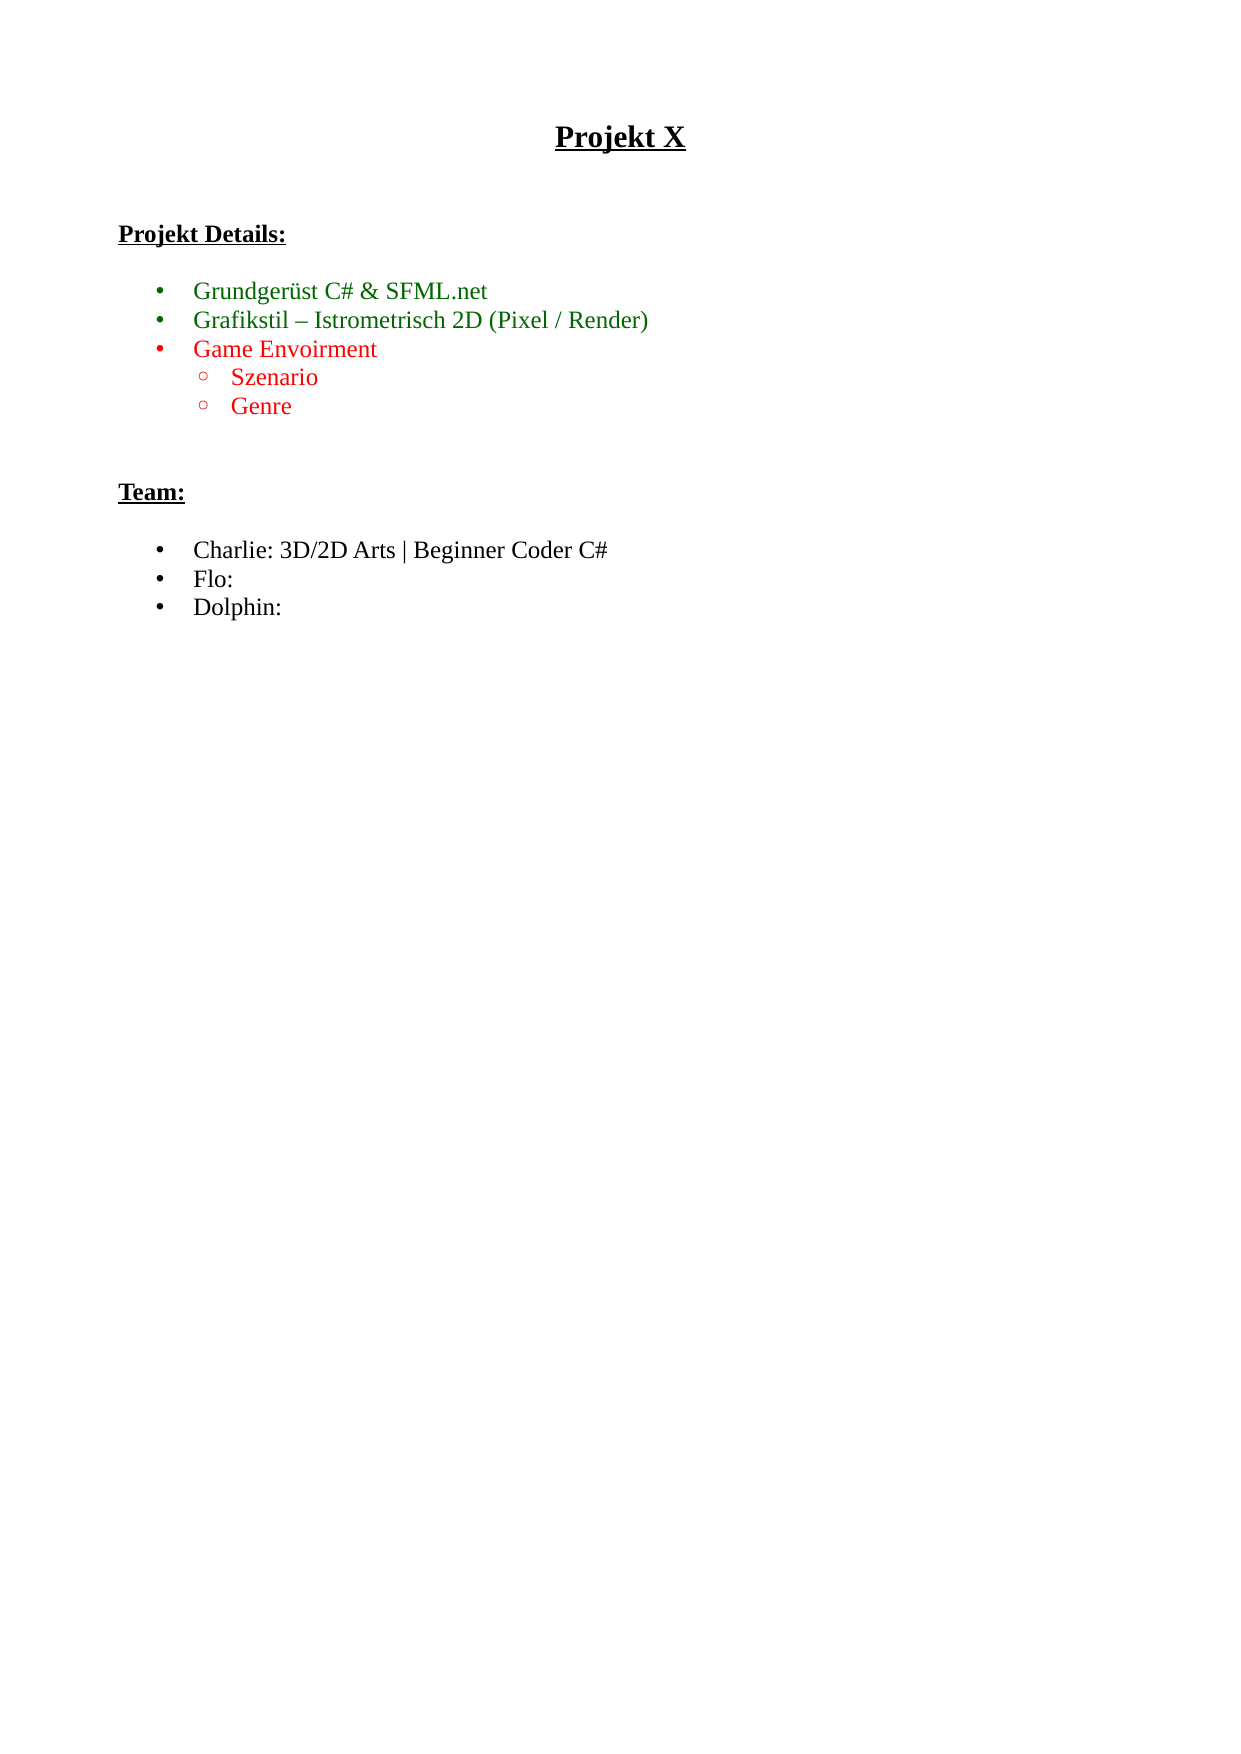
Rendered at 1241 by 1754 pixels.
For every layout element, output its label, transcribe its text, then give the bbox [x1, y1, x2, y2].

list Genre [193, 391, 1122, 420]
list Charlie: 3D/2D Arts | Beginner Coder C# [156, 535, 1122, 564]
list Szenario [193, 362, 1122, 391]
text Projekt X [118, 118, 1122, 154]
list Game Envoirment [156, 334, 1122, 362]
text Projekt Details: [118, 219, 1122, 247]
text Team: [118, 477, 1122, 506]
list Flo: [156, 564, 1122, 592]
list Dolphin: [156, 592, 1122, 621]
list Grafikstil – Istrometrisch 2D (Pixel / Render) [156, 305, 1122, 334]
list Grundgerüst C# & SFML.net [156, 276, 1122, 305]
